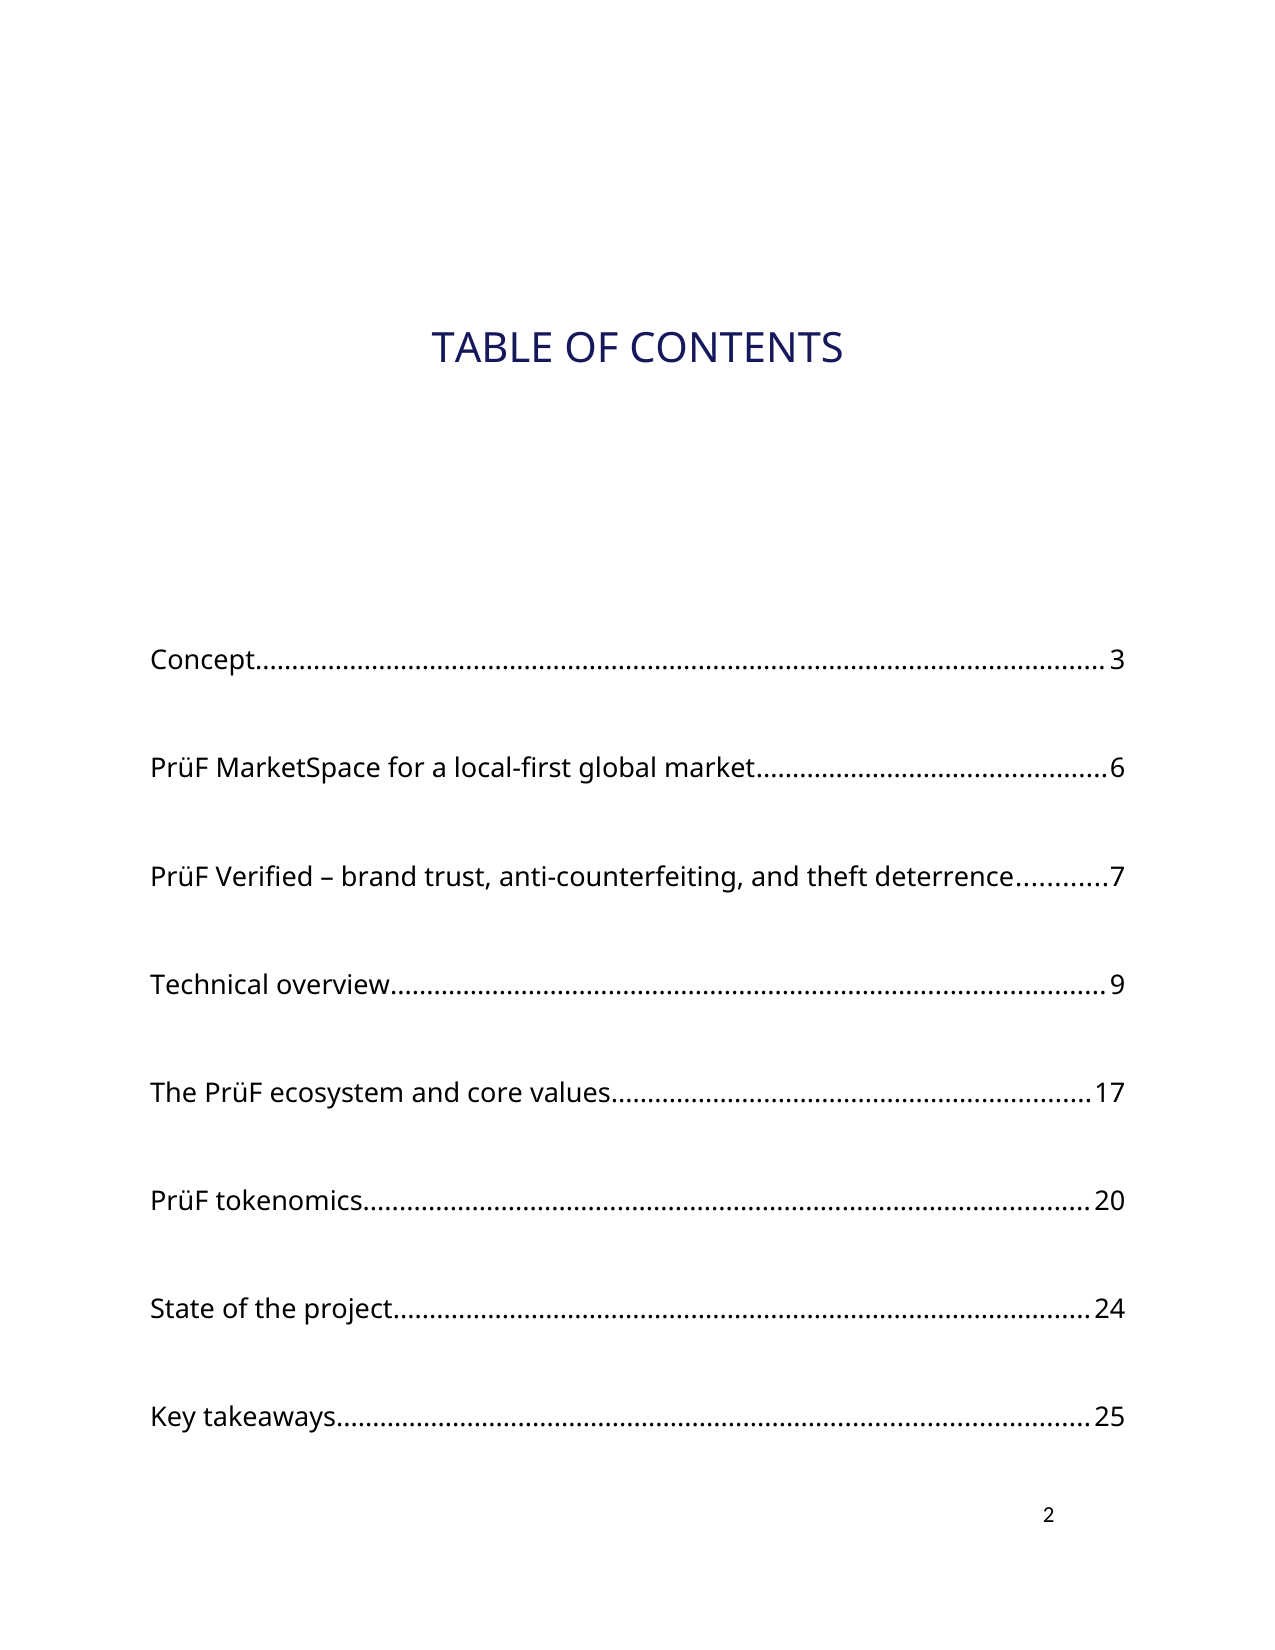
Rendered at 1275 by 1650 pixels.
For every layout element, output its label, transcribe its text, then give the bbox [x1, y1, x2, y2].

text PrüF Verified – brand trust, anti-counterfeiting, and theft deterrence 7 [150, 857, 1125, 894]
text Technical overview 9 [150, 965, 1125, 1002]
text Concept 3 [150, 641, 1125, 678]
text PrüF MarketSpace for a local-first global market 6 [150, 749, 1125, 786]
subtitle TABLE OF CONTENTS [150, 318, 1125, 375]
text The PrüF ecosystem and core values 17 [150, 1073, 1125, 1110]
text PrüF tokenomics 20 [150, 1181, 1125, 1218]
text State of the project 24 [150, 1289, 1125, 1326]
text Key takeaways 25 [150, 1398, 1125, 1434]
